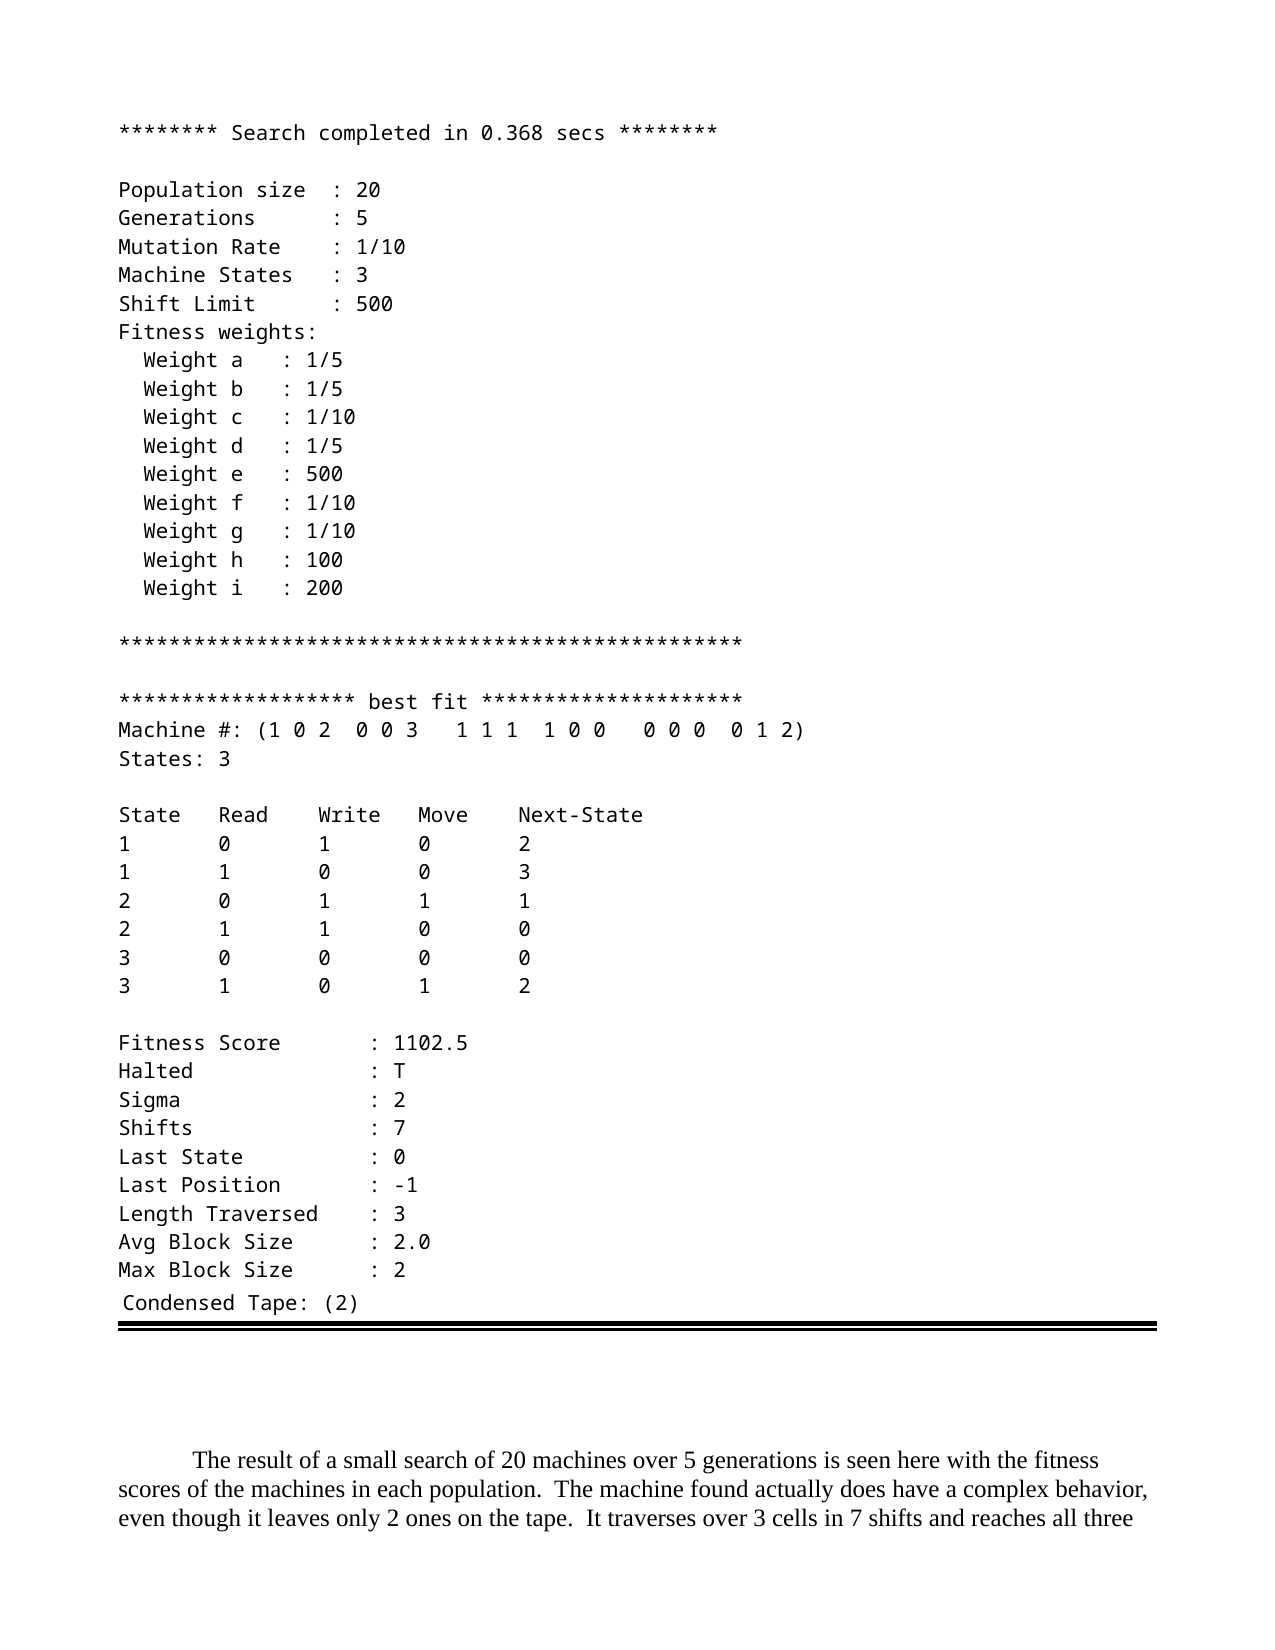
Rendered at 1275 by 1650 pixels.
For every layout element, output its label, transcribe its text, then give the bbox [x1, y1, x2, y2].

text Last Position : -1 [118, 1170, 1157, 1199]
text Weight d : 1/5 [118, 431, 1157, 459]
text Shifts : 7 [118, 1113, 1157, 1142]
text Avg Block Size : 2.0 [118, 1227, 1157, 1256]
text Fitness weights: [118, 317, 1157, 346]
text Weight a : 1/5 [118, 346, 1157, 374]
text Halted : T [118, 1057, 1157, 1085]
text Weight g : 1/10 [118, 516, 1157, 545]
text Shift Limit : 500 [118, 289, 1157, 317]
text ******** Search completed in 0.368 secs ******** [118, 118, 1157, 147]
text Population size : 20 [118, 175, 1157, 203]
text Weight b : 1/5 [118, 374, 1157, 402]
text States: 3 [118, 744, 1157, 772]
text 2 1 1 0 0 [118, 914, 1157, 943]
text Weight e : 500 [118, 459, 1157, 488]
text Weight f : 1/10 [118, 488, 1157, 516]
text 1 1 0 0 3 [118, 857, 1157, 886]
text Mutation Rate : 1/10 [118, 232, 1157, 260]
text Weight h : 100 [118, 545, 1157, 573]
text 3 0 0 0 0 [118, 943, 1157, 971]
text Weight c : 1/10 [118, 402, 1157, 431]
text 3 1 0 1 2 [118, 971, 1157, 1000]
text Weight i : 200 [118, 573, 1157, 602]
text Generations : 5 [118, 203, 1157, 232]
text Machine #: (1 0 2 0 0 3 1 1 1 1 0 0 0 0 0 0 1 2) [118, 715, 1157, 744]
text State Read Write Move Next-State [118, 801, 1157, 829]
text 2 0 1 1 1 [118, 886, 1157, 914]
text Sigma : 2 [118, 1085, 1157, 1113]
text Length Traversed : 3 [118, 1199, 1157, 1227]
text Fitness Score : 1102.5 [118, 1028, 1157, 1057]
text ******************* best fit ********************* [118, 687, 1157, 715]
text The result of a small search of 20 machines over 5 generations is seen here with the fitness scores of the machines in each population. The machine found actually does have a complex behavior, even though it leaves only 2 ones on the tape. It traverses over 3 cells in 7 shifts and reaches all three [118, 1446, 1157, 1532]
text 1 0 1 0 2 [118, 829, 1157, 857]
text Max Block Size : 2 [118, 1256, 1157, 1284]
text Condensed Tape: (2) [118, 1284, 1157, 1321]
text Last State : 0 [118, 1142, 1157, 1170]
text Machine States : 3 [118, 260, 1157, 289]
text ************************************************** [118, 630, 1157, 658]
